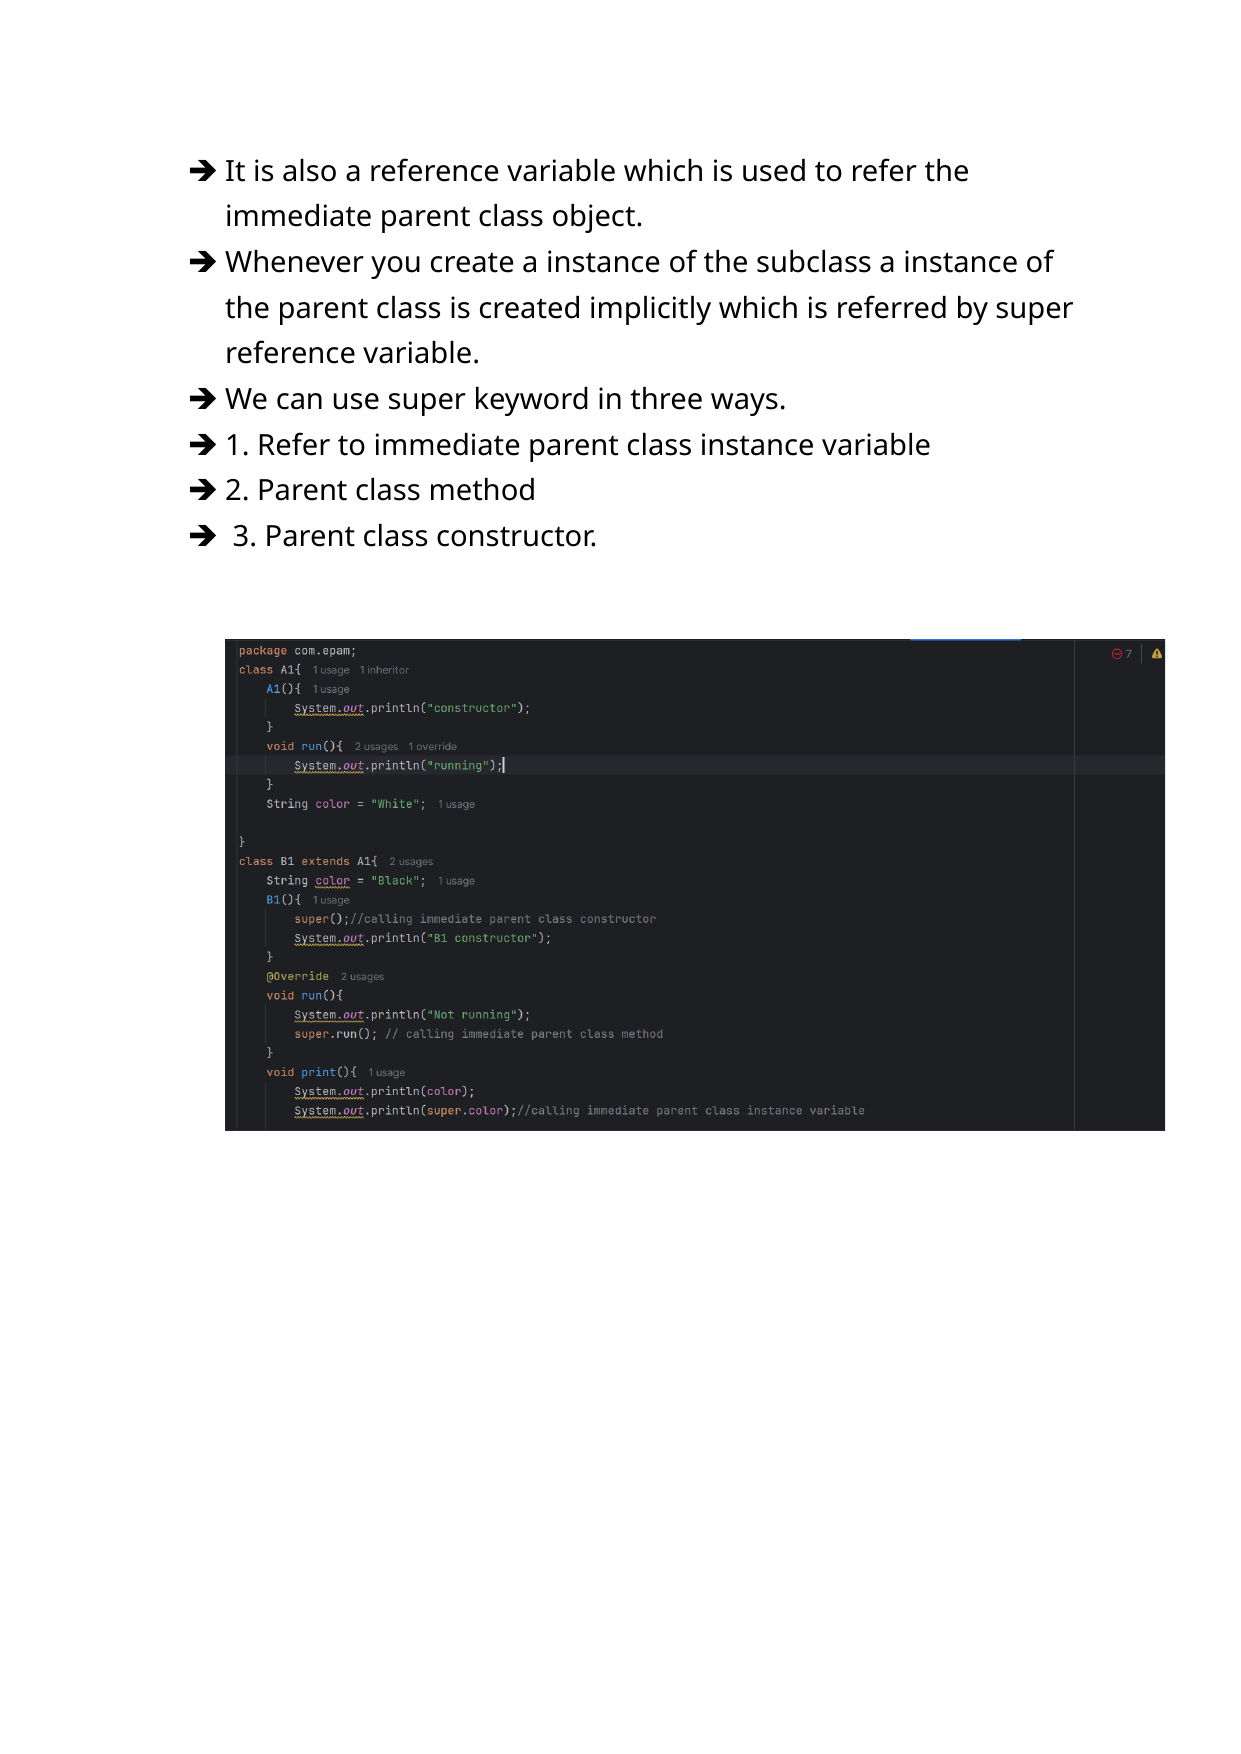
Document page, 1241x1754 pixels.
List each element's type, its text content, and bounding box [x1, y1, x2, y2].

list 2. Parent class method [187, 469, 1090, 509]
list 3. Parent class constructor. [187, 515, 1090, 555]
list We can use super keyword in three ways. [187, 378, 1090, 418]
list Whenever you create a instance of the subclass a instance of the parent class is created implicitly which is referred by super reference variable. [187, 241, 1090, 372]
list 1. Refer to immediate parent class instance variable [187, 424, 1090, 463]
list It is also a reference variable which is used to refer the immediate parent class object. [187, 150, 1090, 235]
